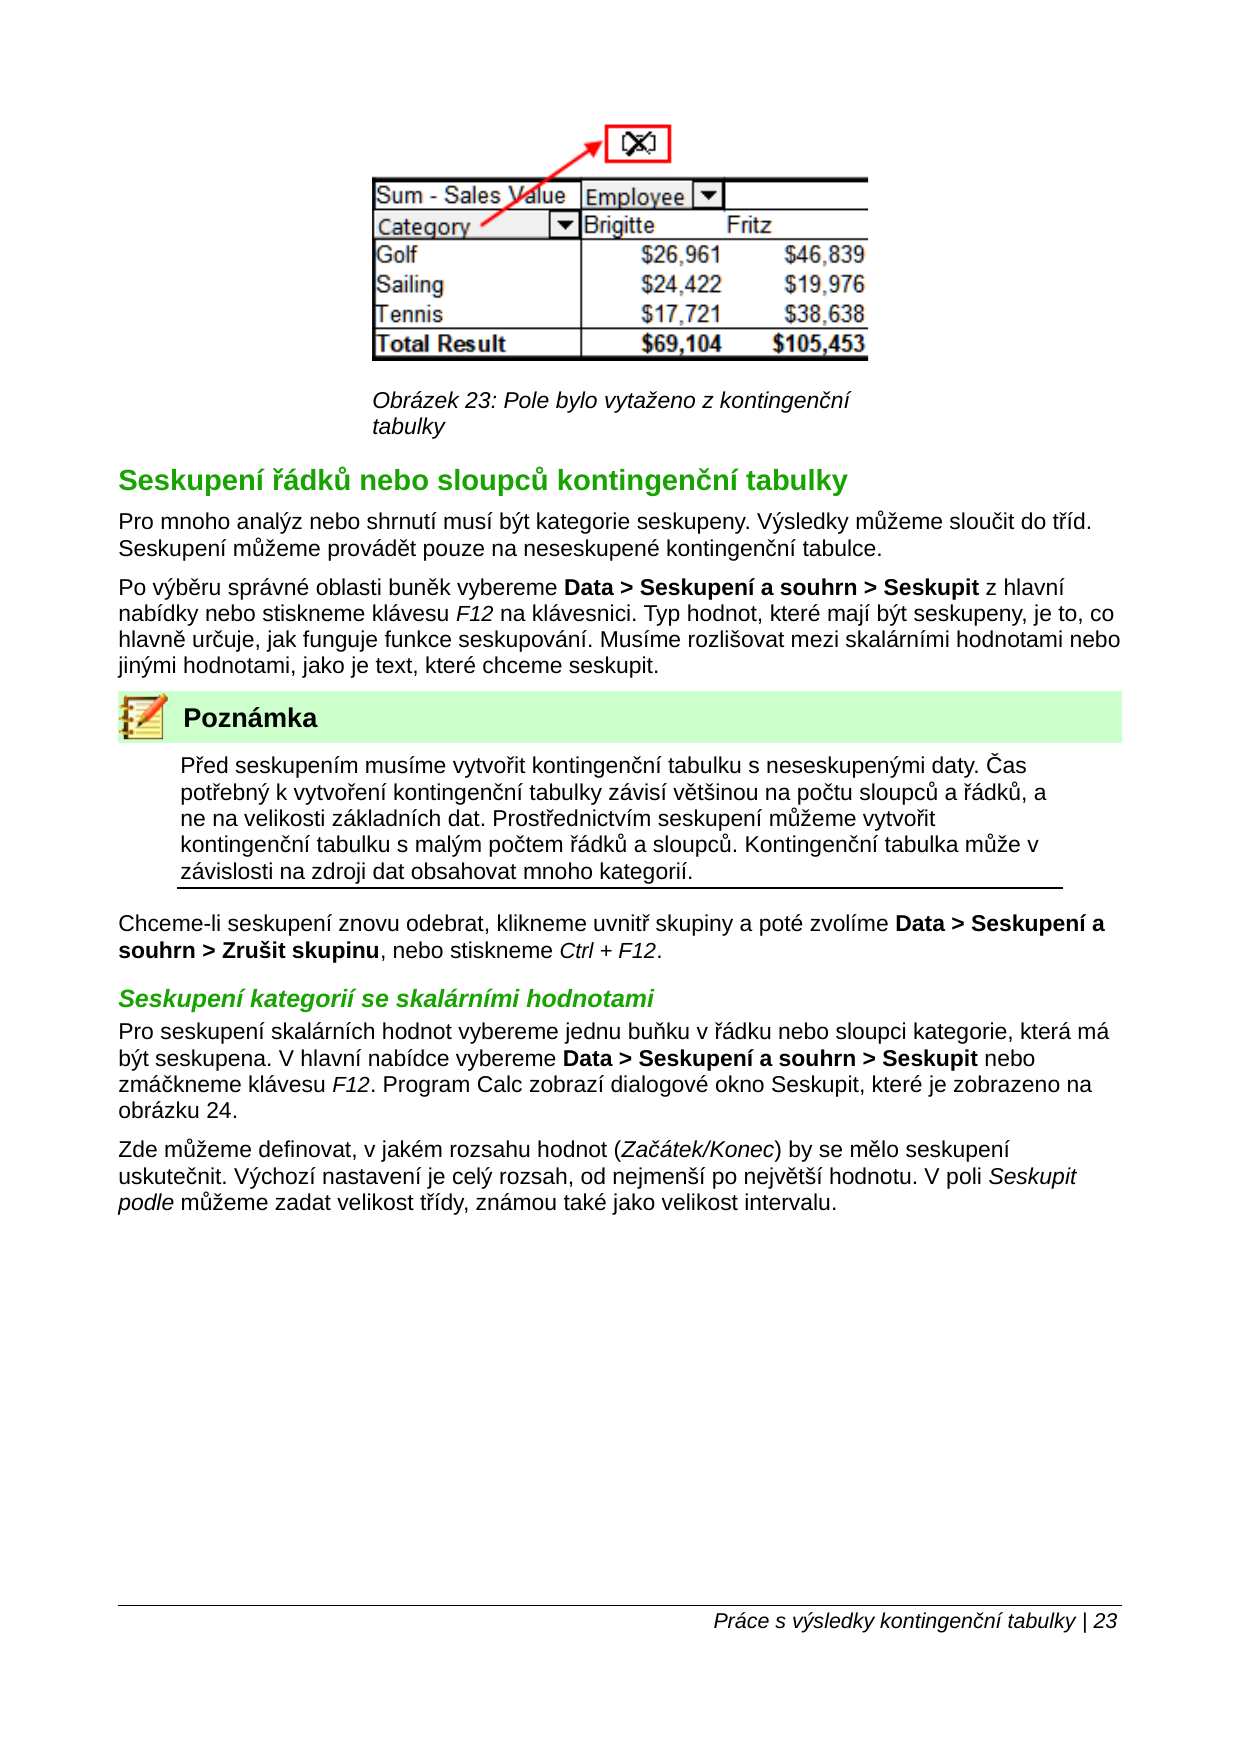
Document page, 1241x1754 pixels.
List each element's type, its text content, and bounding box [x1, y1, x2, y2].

picture [372, 118, 869, 361]
subtitle Poznámka [118, 691, 1122, 743]
text Zde můžeme definovat, v jakém rozsahu hodnot (Začátek/Konec) by se mělo seskupení uskutečnit. Výchozí nastavení je celý rozsah, od nejmenší po největší hodnotu. V poli Seskupit podle můžeme zadat velikost třídy, známou také jako velikost intervalu. [118, 1136, 1122, 1215]
picture [119, 692, 170, 743]
subtitle Seskupení kategorií se skalárními hodnotami [118, 984, 1122, 1012]
text Chceme-li seskupení znovu odebrat, klikneme uvnitř skupiny a poté zvolíme Data > Seskupení a souhrn > Zrušit skupinu, nebo stiskneme Ctrl + F12. [118, 910, 1122, 963]
text Po výběru správné oblasti buněk vybereme Data > Seskupení a souhrn > Seskupit z hlavní nabídky nebo stiskneme klávesu F12 na klávesnici. Typ hodnot, které mají být seskupeny, je to, co hlavně určuje, jak funguje funkce seskupování. Musíme rozlišovat mezi skalárními hodnotami nebo jinými hodnotami, jako je text, které chceme seskupit. [118, 573, 1122, 679]
text Pro seskupení skalárních hodnot vybereme jednu buňku v řádku nebo sloupci kategorie, která má být seskupena. V hlavní nabídce vybereme Data > Seskupení a souhrn > Seskupit nebo zmáčkneme klávesu F12. Program Calc zobrazí dialogové okno Seskupit, které je zobrazeno na obrázku 24. [118, 1018, 1122, 1124]
text Obrázek 23: Pole bylo vytaženo z kontingenční tabulky [372, 361, 868, 439]
subtitle Seskupení řádků nebo sloupců kontingenční tabulky [118, 463, 1122, 496]
text Pro mnoho analýz nebo shrnutí musí být kategorie seskupeny. Výsledky můžeme sloučit do tříd. Seskupení můžeme provádět pouze na neseskupené kontingenční tabulce. [118, 508, 1122, 561]
text Před seskupením musíme vytvořit kontingenční tabulku s neseskupenými daty. Čas potřebný k vytvoření kontingenční tabulky závisí většinou na počtu sloupců a řádků, a ne na velikosti základních dat. Prostřednictvím seskupení můžeme vytvořit kontingenční tabulku s malým počtem řádků a sloupců. Kontingenční tabulka může v závislosti na zdroji dat obsahovat mnoho kategorií. [177, 749, 1063, 887]
